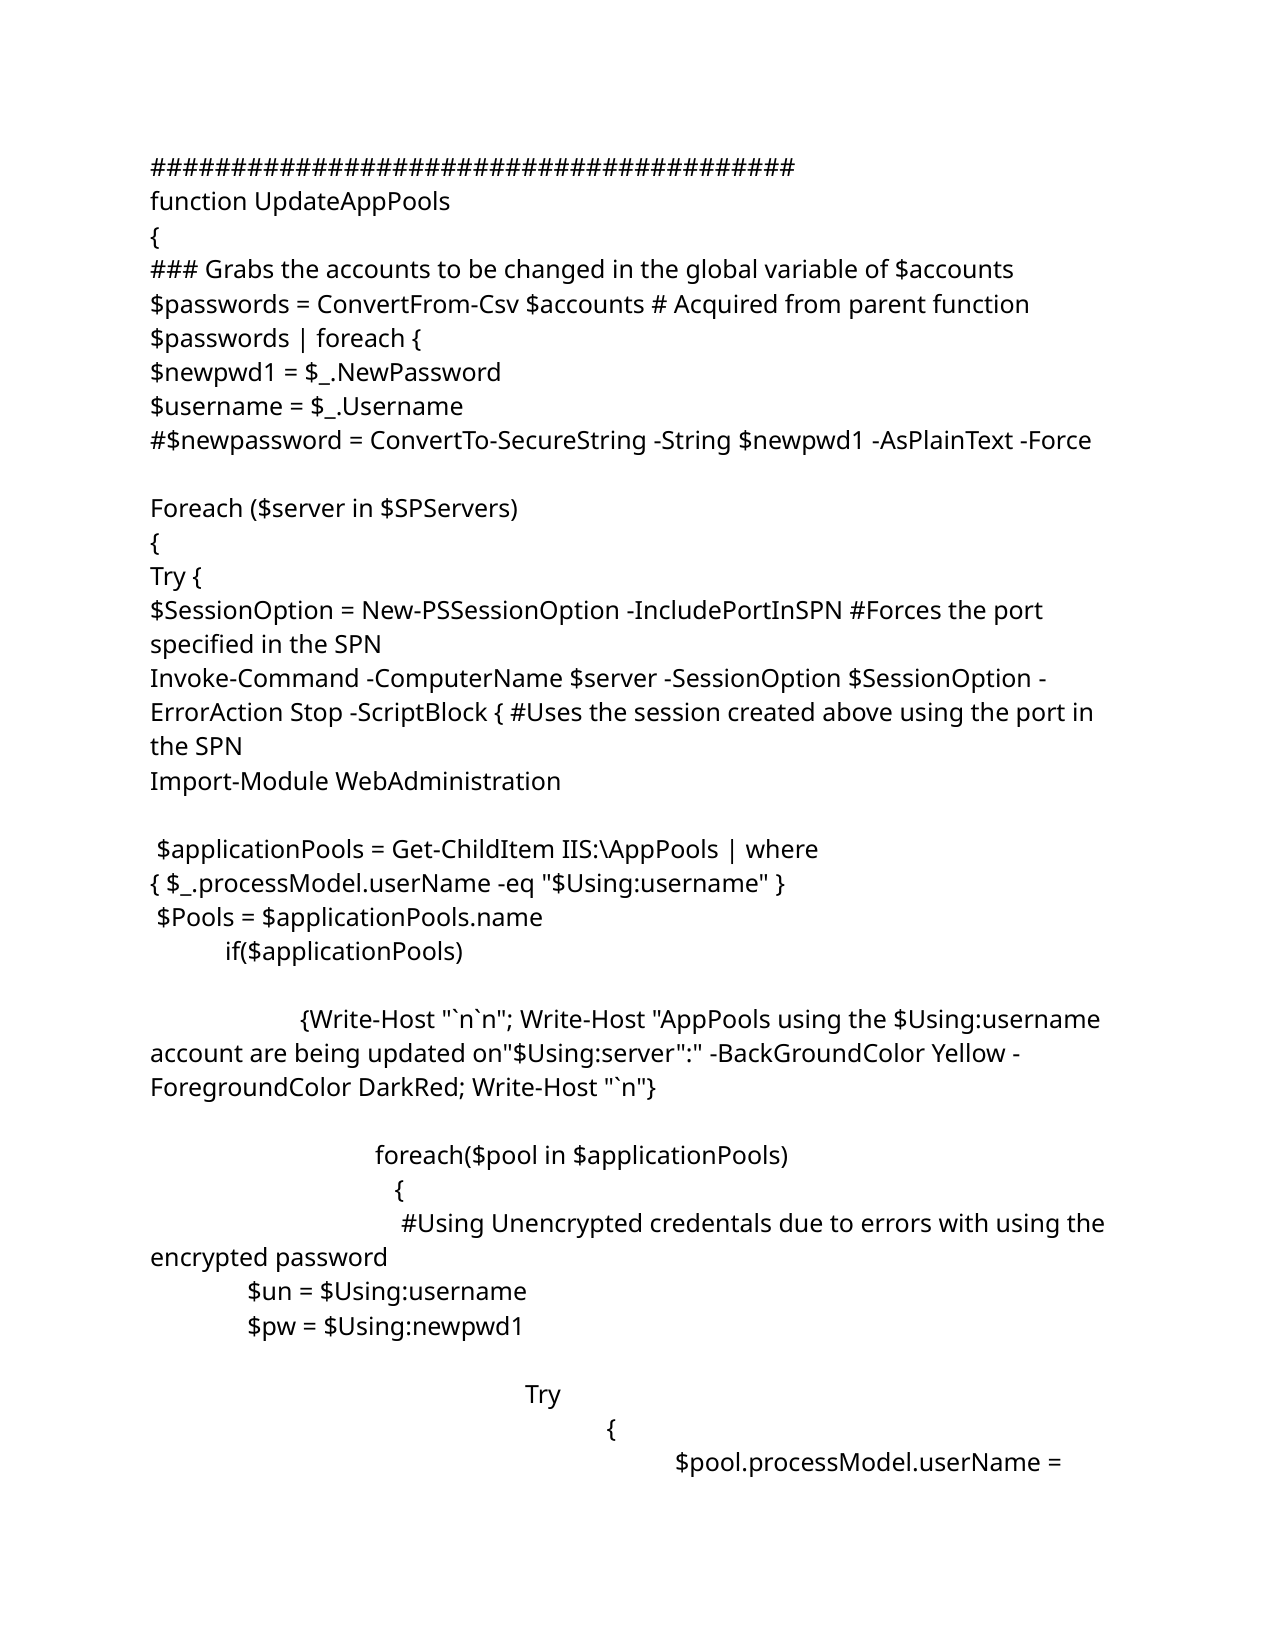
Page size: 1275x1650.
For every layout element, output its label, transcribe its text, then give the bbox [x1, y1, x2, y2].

text { [150, 1172, 1125, 1206]
text { [150, 1410, 1125, 1444]
text #$newpassword = ConvertTo-SecureString -String $newpwd1 -AsPlainText -Force [150, 422, 1125, 457]
text $username = $_.Username [150, 388, 1125, 422]
text function UpdateAppPools [150, 184, 1125, 218]
text Try { [150, 559, 1125, 593]
text if($applicationPools) [150, 933, 1125, 967]
text { [150, 218, 1125, 252]
text $un = $Using:username [150, 1274, 1125, 1308]
text {Write-Host "`n`n"; Write-Host "AppPools using the $Using:username account are being updated on"$Using:server":" -BackGroundColor Yellow -ForegroundColor DarkRed; Write-Host "`n"} [150, 1002, 1125, 1104]
text ######################################## [150, 150, 1125, 184]
text $Pools = $applicationPools.name [150, 899, 1125, 933]
text $newpwd1 = $_.NewPassword [150, 354, 1125, 388]
text foreach($pool in $applicationPools) [150, 1138, 1125, 1172]
text { [150, 525, 1125, 559]
text #Using Unencrypted credentals due to errors with using the encrypted password [150, 1206, 1125, 1274]
text $passwords = ConvertFrom-Csv $accounts # Acquired from parent function [150, 286, 1125, 320]
text $applicationPools = Get-ChildItem IIS:\AppPools | where { $_.processModel.userName -eq "$Using:username" } [150, 831, 1125, 899]
text $passwords | foreach { [150, 320, 1125, 354]
text Invoke-Command -ComputerName $server -SessionOption $SessionOption -ErrorAction Stop -ScriptBlock { #Uses the session created above using the port in the SPN [150, 661, 1125, 763]
text $SessionOption = New-PSSessionOption -IncludePortInSPN #Forces the port specified in the SPN [150, 593, 1125, 661]
text Try [150, 1376, 1125, 1410]
text $pool.processModel.userName = [150, 1444, 1125, 1478]
text Import-Module WebAdministration [150, 763, 1125, 797]
text ### Grabs the accounts to be changed in the global variable of $accounts [150, 252, 1125, 286]
text $pw = $Using:newpwd1 [150, 1308, 1125, 1342]
text Foreach ($server in $SPServers) [150, 491, 1125, 525]
